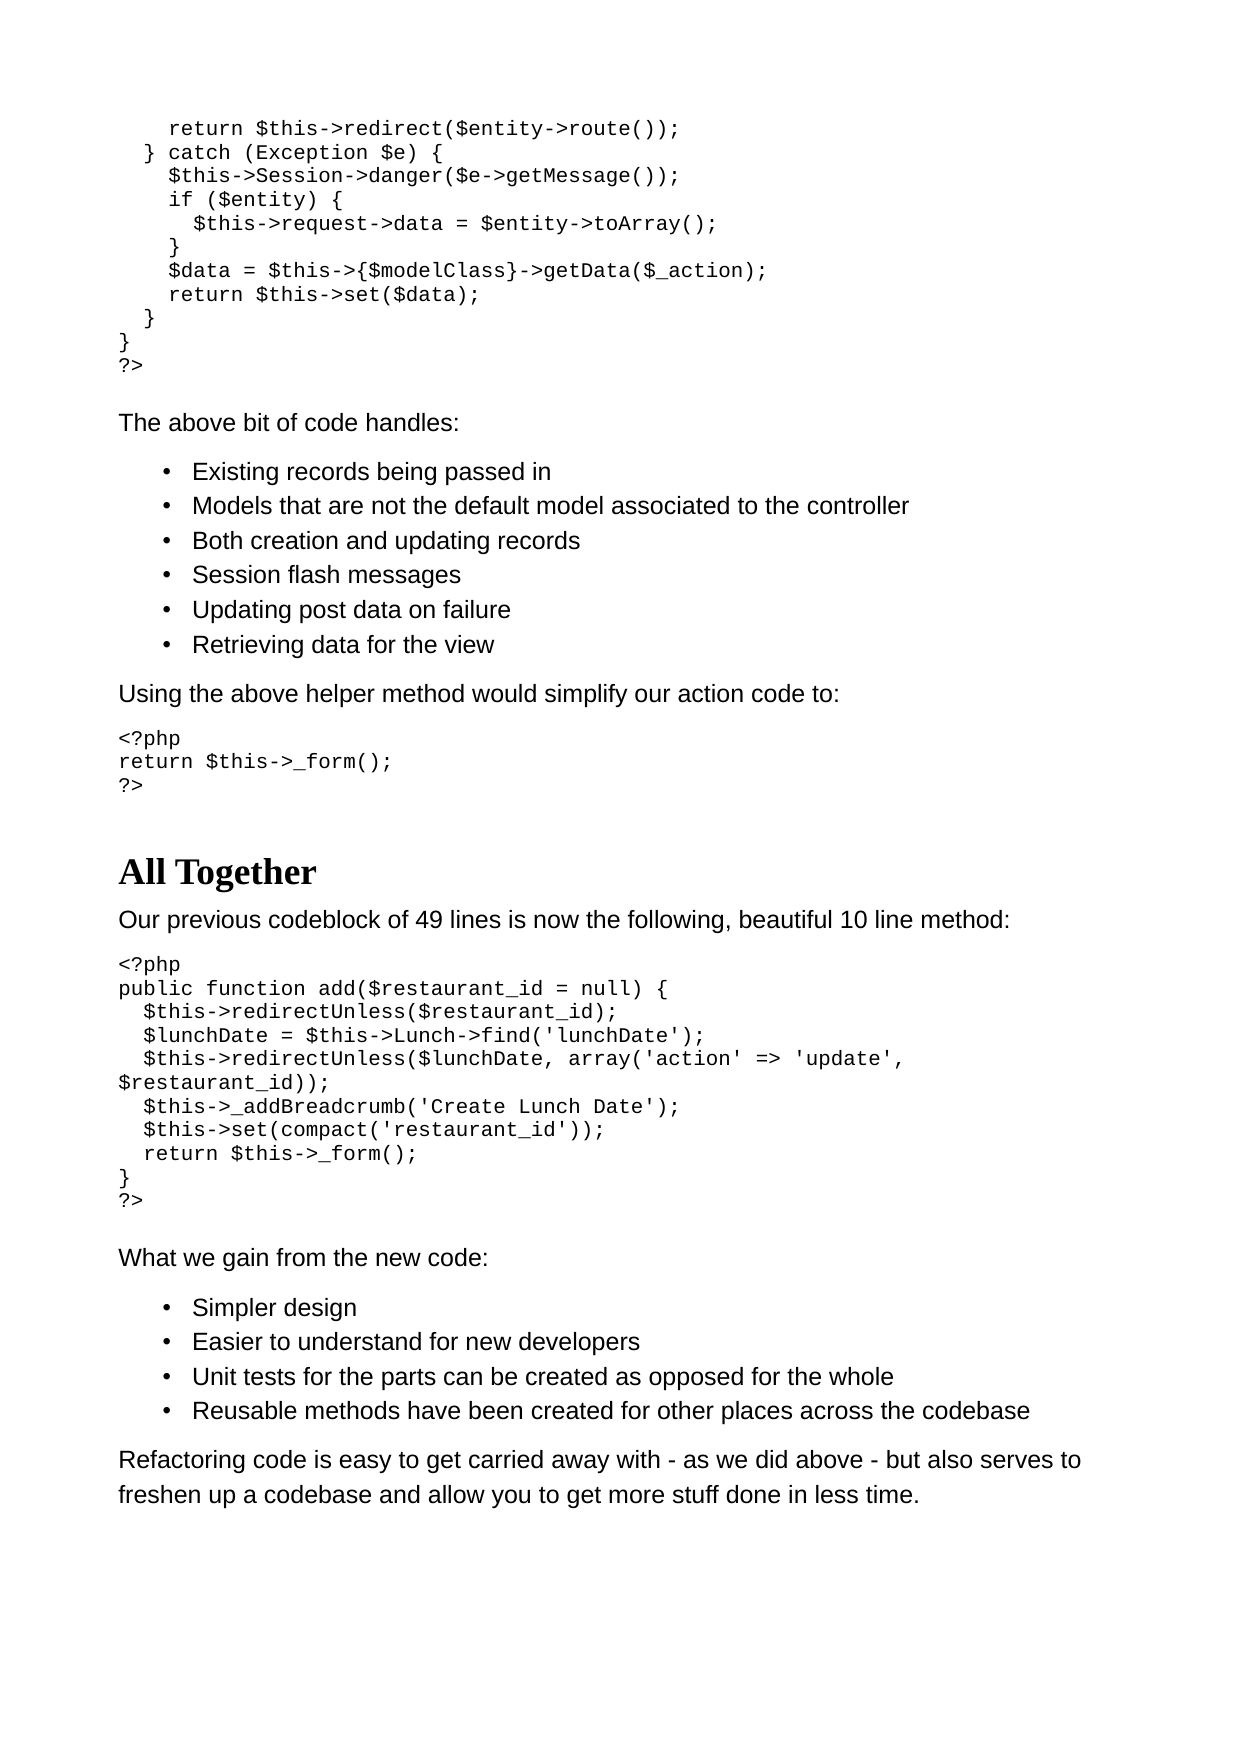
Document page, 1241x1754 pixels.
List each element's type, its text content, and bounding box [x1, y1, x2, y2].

text } [118, 1167, 1122, 1190]
list Unit tests for the parts can be created as opposed for the whole [162, 1362, 1122, 1391]
list Easier to understand for new developers [162, 1327, 1122, 1356]
text return $this->set($data); [118, 284, 1122, 307]
text $this->redirectUnless($restaurant_id); [118, 1001, 1122, 1025]
list Models that are not the default model associated to the controller [162, 491, 1122, 520]
text Refactoring code is easy to get carried away with - as we did above - but also serves to freshen up a codebase and allow you to get more stuff done in less time. [118, 1445, 1122, 1509]
text return $this->_form(); [118, 752, 1122, 775]
text $this->request->data = $entity->toArray(); [118, 213, 1122, 236]
list Both creation and updating records [162, 526, 1122, 555]
text $this->set(compact('restaurant_id')); [118, 1119, 1122, 1143]
text $data = $this->{$modelClass}->getData($_action); [118, 260, 1122, 284]
text return $this->redirect($entity->route()); [118, 118, 1122, 142]
list Retrieving data for the view [162, 630, 1122, 658]
text $lunchDate = $this->Lunch->find('lunchDate'); [118, 1025, 1122, 1048]
text } [118, 331, 1122, 354]
text $this->redirectUnless($lunchDate, array('action' => 'update', $restaurant_id)); [118, 1048, 1122, 1096]
list Reusable methods have been created for other places across the codebase [162, 1396, 1122, 1425]
text return $this->_form(); [118, 1143, 1122, 1167]
text ?> [118, 775, 1122, 799]
text The above bit of code handles: [118, 408, 1122, 436]
text Using the above helper method would simplify our action code to: [118, 679, 1122, 708]
text $this->_addBreadcrumb('Create Lunch Date'); [118, 1096, 1122, 1119]
text $this->Session->danger($e->getMessage()); [118, 165, 1122, 189]
text What we gain from the new code: [118, 1243, 1122, 1272]
text <?php [118, 954, 1122, 977]
text } [118, 236, 1122, 260]
list Updating post data on failure [162, 595, 1122, 624]
subtitle All Together [118, 849, 1122, 892]
text } catch (Exception $e) { [118, 142, 1122, 165]
text if ($entity) { [118, 189, 1122, 213]
text ?> [118, 354, 1122, 378]
text ?> [118, 1190, 1122, 1214]
text Our previous codeblock of 49 lines is now the following, beautiful 10 line method: [118, 905, 1122, 933]
list Existing records being passed in [162, 457, 1122, 486]
text public function add($restaurant_id = null) { [118, 977, 1122, 1001]
list Session flash messages [162, 561, 1122, 589]
list Simpler design [162, 1292, 1122, 1321]
text <?php [118, 728, 1122, 752]
text } [118, 307, 1122, 331]
